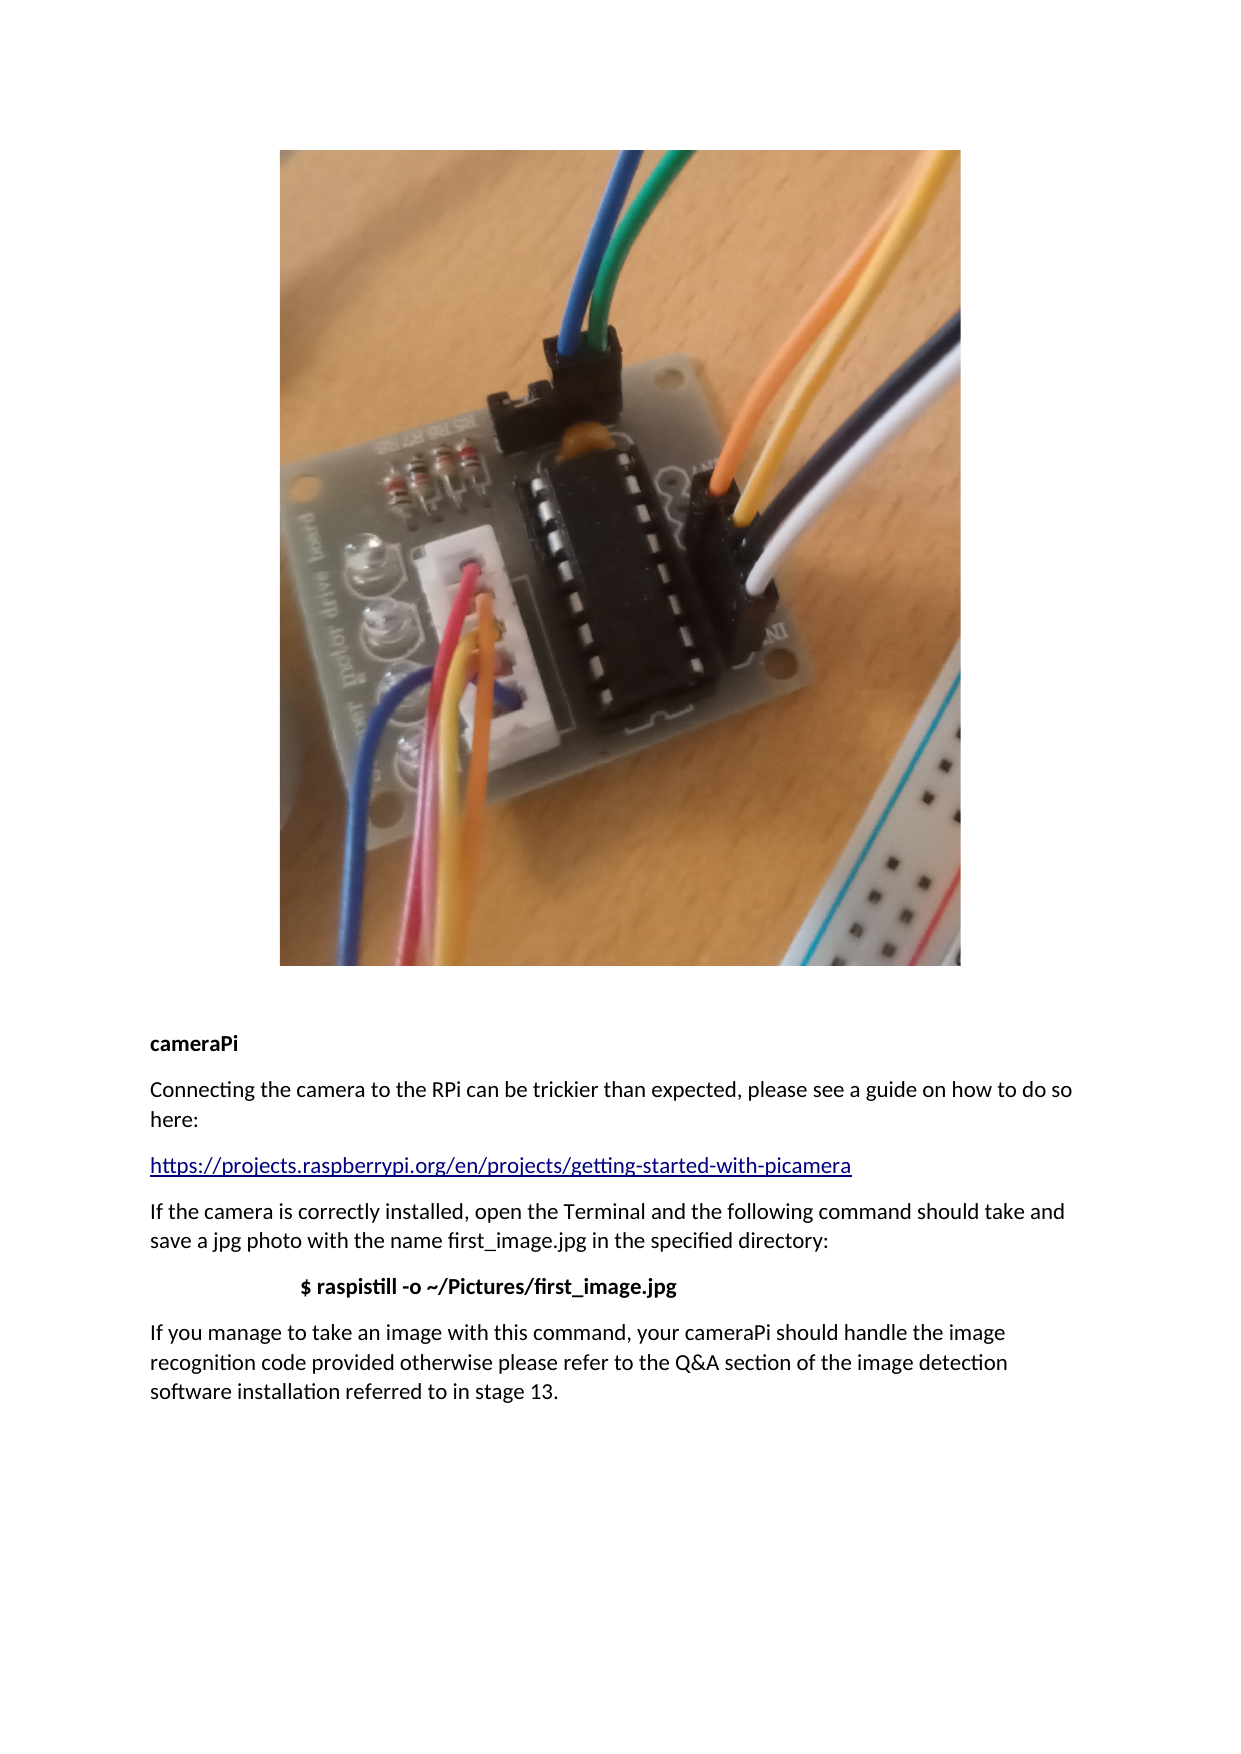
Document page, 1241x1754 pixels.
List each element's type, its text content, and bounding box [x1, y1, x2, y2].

text If the camera is correctly installed, open the Terminal and the following command should take and save a jpg photo with the name first_image.jpg in the specified directory: [150, 1197, 1090, 1254]
text https://projects.raspberrypi.org/en/projects/getting-started-with-picamera [150, 1151, 1090, 1179]
text If you manage to take an image with this command, your cameraPi should handle the image recognition code provided otherwise please refer to the Q&A section of the image detection software installation referred to in stage 13. [150, 1318, 1090, 1405]
text Connecting the camera to the RPi can be trickier than expected, please see a guide on how to do so here: [150, 1076, 1090, 1133]
text cameraPi [150, 1029, 1090, 1057]
text $ raspistill -o ~/Pictures/first_image.jpg [225, 1272, 1090, 1300]
